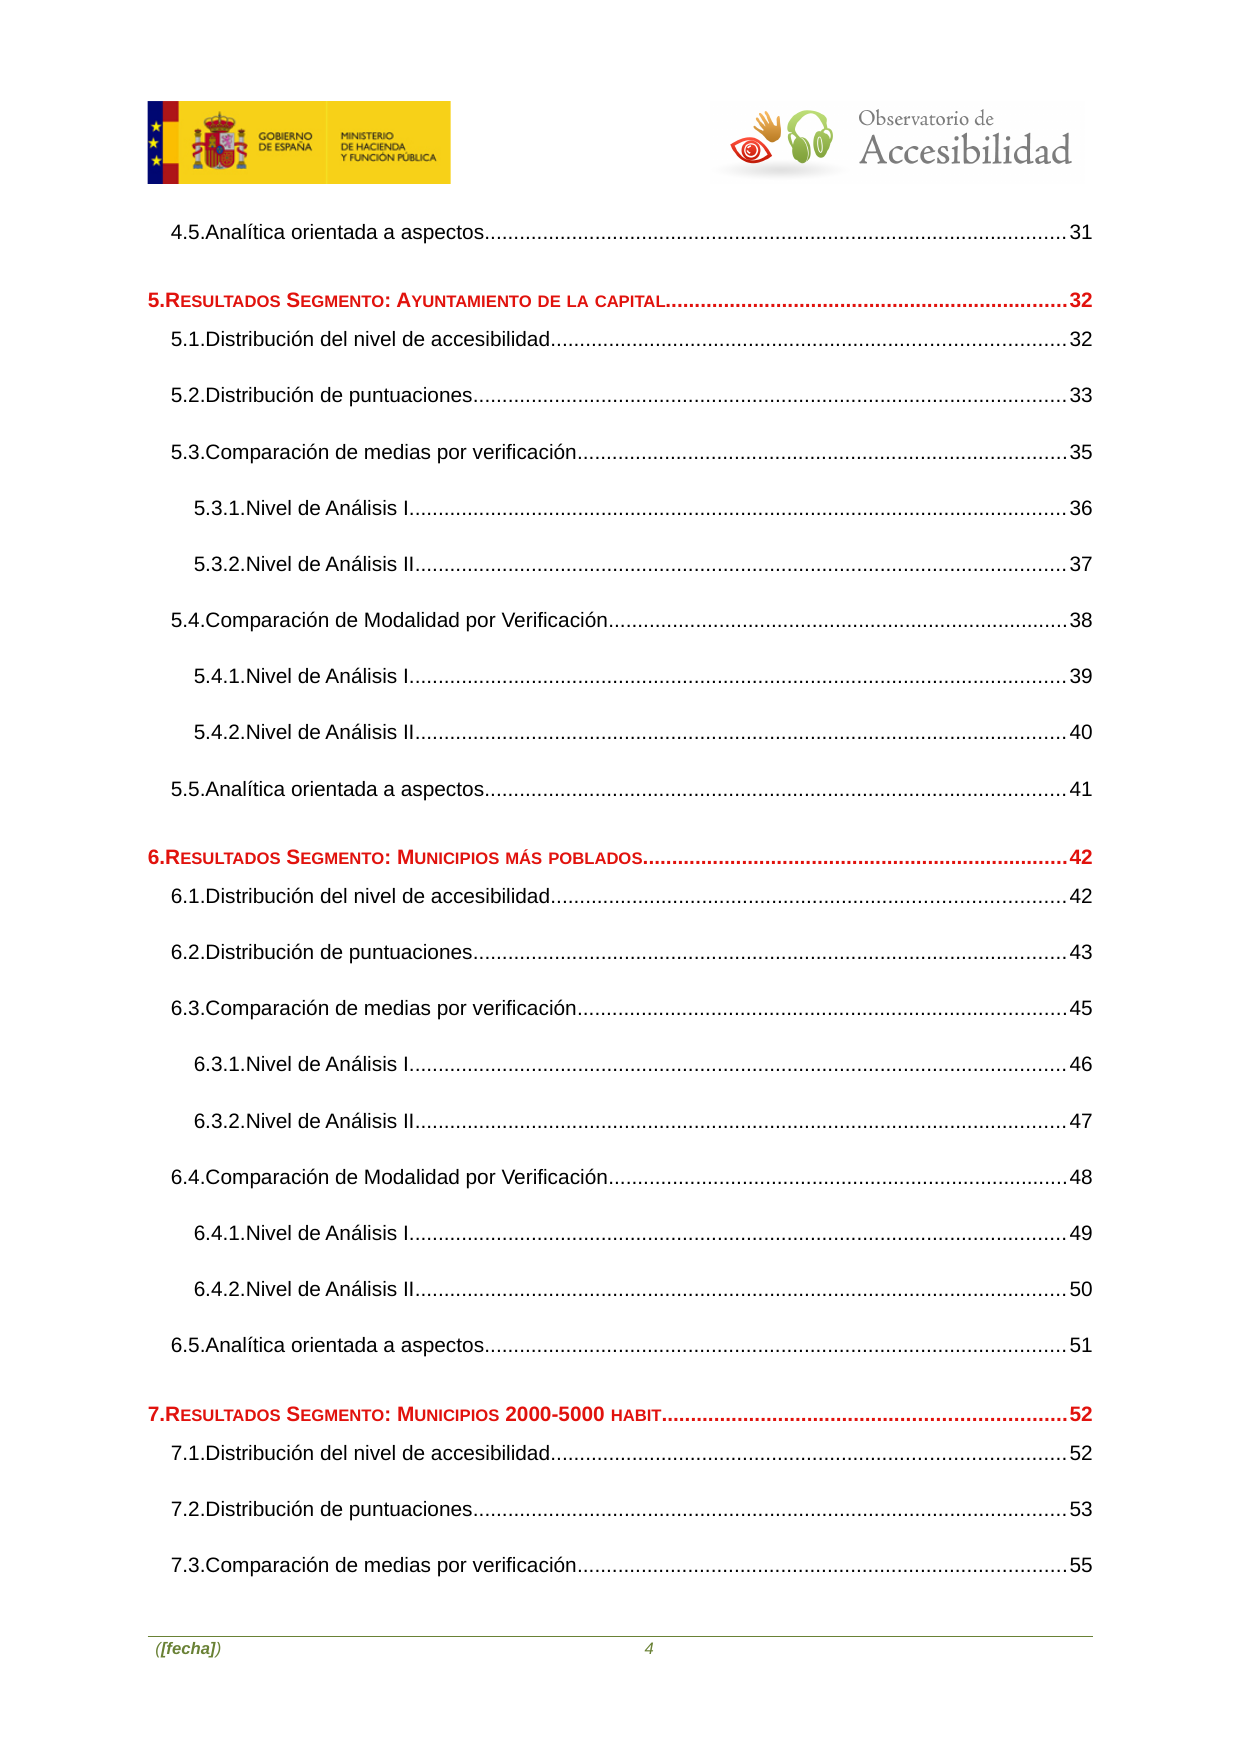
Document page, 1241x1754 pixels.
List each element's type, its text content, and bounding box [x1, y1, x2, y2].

text 6.3.Comparación de medias por verificación 45 [171, 996, 1092, 1020]
text 5.3.2.Nivel de Análisis II 37 [193, 552, 1092, 576]
text 5.2.Distribución de puntuaciones 33 [171, 383, 1092, 407]
text 7.2.Distribución de puntuaciones 53 [171, 1497, 1092, 1521]
picture [710, 101, 1086, 184]
text 6.3.2.Nivel de Análisis II 47 [193, 1108, 1092, 1132]
text 6.1.Distribución del nivel de accesibilidad 42 [171, 884, 1092, 908]
text 5.Resultados Segmento: Ayuntamiento de la capital 32 [148, 288, 1092, 312]
text 6.4.2.Nivel de Análisis II 50 [193, 1277, 1092, 1301]
text 5.1.Distribución del nivel de accesibilidad 32 [171, 327, 1092, 351]
text 5.4.2.Nivel de Análisis II 40 [193, 720, 1092, 744]
text 5.4.Comparación de Modalidad por Verificación 38 [171, 608, 1092, 632]
text 5.3.Comparación de medias por verificación 35 [171, 439, 1092, 463]
text 6.3.1.Nivel de Análisis I 46 [193, 1052, 1092, 1076]
text 6.5.Analítica orientada a aspectos 51 [171, 1333, 1092, 1357]
text 6.2.Distribución de puntuaciones 43 [171, 940, 1092, 964]
text 6.4.Comparación de Modalidad por Verificación 48 [171, 1164, 1092, 1188]
text 6.4.1.Nivel de Análisis I 49 [193, 1221, 1092, 1245]
text 5.5.Analítica orientada a aspectos 41 [171, 776, 1092, 800]
text 7.3.Comparación de medias por verificación 55 [171, 1553, 1092, 1577]
text 6.Resultados Segmento: Municipios más poblados 42 [148, 845, 1092, 869]
text 5.3.1.Nivel de Análisis I 36 [193, 496, 1092, 519]
text 7.Resultados Segmento: Municipios 2000-5000 habit. 52 [148, 1402, 1092, 1426]
picture [147, 101, 451, 184]
text 5.4.1.Nivel de Análisis I 39 [193, 664, 1092, 688]
text 7.1.Distribución del nivel de accesibilidad 52 [171, 1441, 1092, 1464]
text 4.5.Analítica orientada a aspectos 31 [171, 220, 1092, 244]
